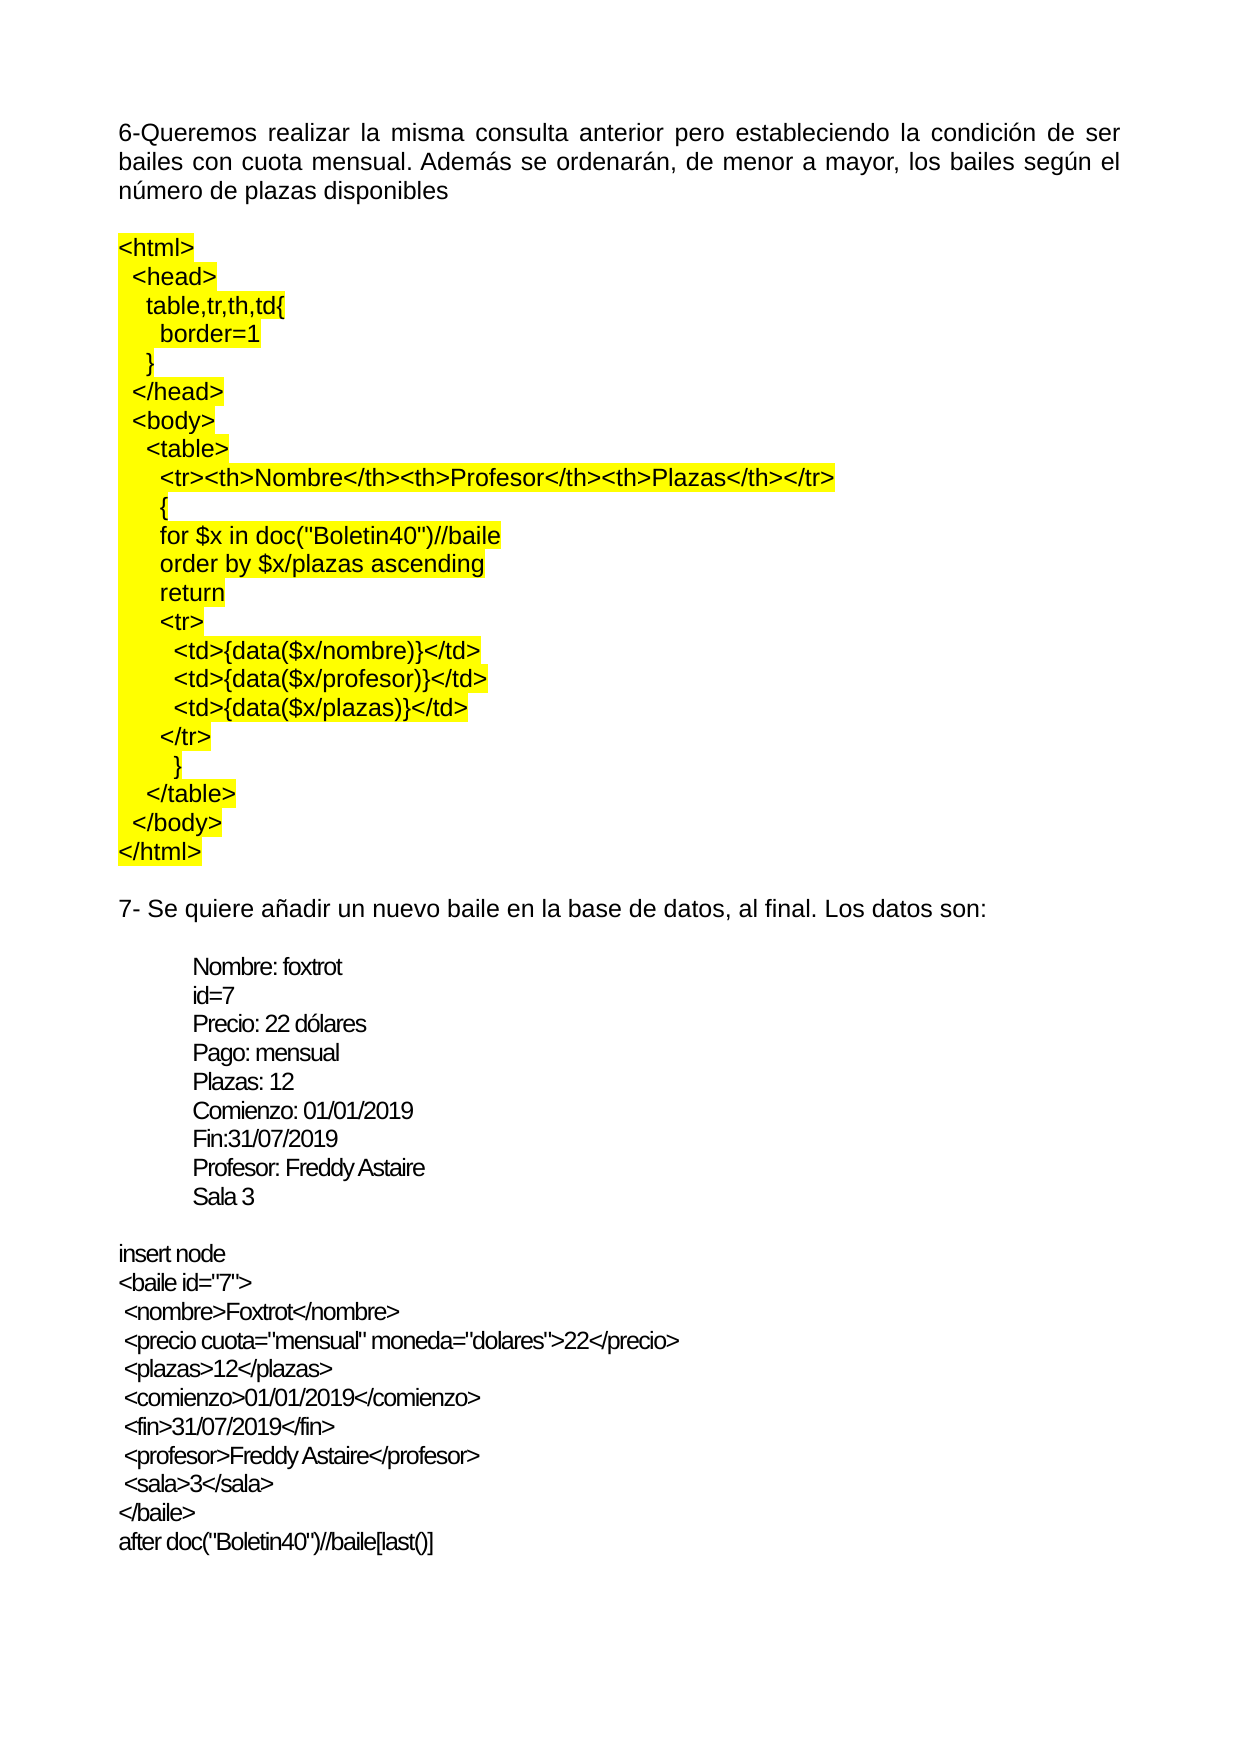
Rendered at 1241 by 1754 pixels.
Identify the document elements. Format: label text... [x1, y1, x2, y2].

text <table> [118, 434, 1122, 463]
text Fin:31/07/2019 [118, 1124, 1122, 1153]
text border=1 [118, 319, 1122, 348]
text Precio: 22 dólares [118, 1009, 1122, 1038]
text <profesor>Freddy Astaire</profesor> [118, 1441, 1122, 1469]
text Pago: mensual [118, 1038, 1122, 1067]
text Profesor: Freddy Astaire [118, 1153, 1122, 1182]
text <body> [118, 406, 1122, 434]
text 6-Queremos realizar la misma consulta anterior pero estableciendo la condición de ser bailes con cuota mensual. Además se ordenarán, de menor a mayor, los bailes según el número de plazas disponibles [118, 118, 1122, 204]
text Nombre: foxtrot [118, 952, 1122, 981]
text <html> [118, 233, 1122, 262]
text <fin>31/07/2019</fin> [118, 1412, 1122, 1441]
text <precio cuota="mensual" moneda="dolares">22</precio> [118, 1326, 1122, 1354]
text </table> [118, 779, 1122, 808]
text <nombre>Foxtrot</nombre> [118, 1297, 1122, 1326]
text <td>{data($x/profesor)}</td> [118, 664, 1122, 693]
text return [118, 578, 1122, 607]
text <comienzo>01/01/2019</comienzo> [118, 1383, 1122, 1412]
text 7- Se quiere añadir un nuevo baile en la base de datos, al final. Los datos son: [118, 894, 1122, 923]
text <tr><th>Nombre</th><th>Profesor</th><th>Plazas</th></tr> [118, 463, 1122, 492]
text after doc("Boletin40")//baile[last()] [118, 1527, 1122, 1556]
text </baile> [118, 1498, 1122, 1527]
text id=7 [118, 981, 1122, 1009]
text </tr> [118, 722, 1122, 751]
text table,tr,th,td{ [118, 291, 1122, 319]
text order by $x/plazas ascending [118, 549, 1122, 578]
text Plazas: 12 [118, 1067, 1122, 1096]
text } [118, 348, 1122, 377]
text </body> [118, 808, 1122, 837]
text </head> [118, 377, 1122, 406]
text <td>{data($x/nombre)}</td> [118, 636, 1122, 664]
text <sala>3</sala> [118, 1469, 1122, 1498]
text <baile id="7"> [118, 1268, 1122, 1297]
text </html> [118, 837, 1122, 866]
text <tr> [118, 607, 1122, 636]
text <head> [118, 262, 1122, 291]
text for $x in doc("Boletin40")//baile [118, 521, 1122, 549]
text } [118, 751, 1122, 779]
text insert node [118, 1239, 1122, 1268]
text Comienzo: 01/01/2019 [118, 1096, 1122, 1124]
text <td>{data($x/plazas)}</td> [118, 693, 1122, 722]
text { [118, 492, 1122, 521]
text Sala 3 [118, 1182, 1122, 1211]
text <plazas>12</plazas> [118, 1354, 1122, 1383]
